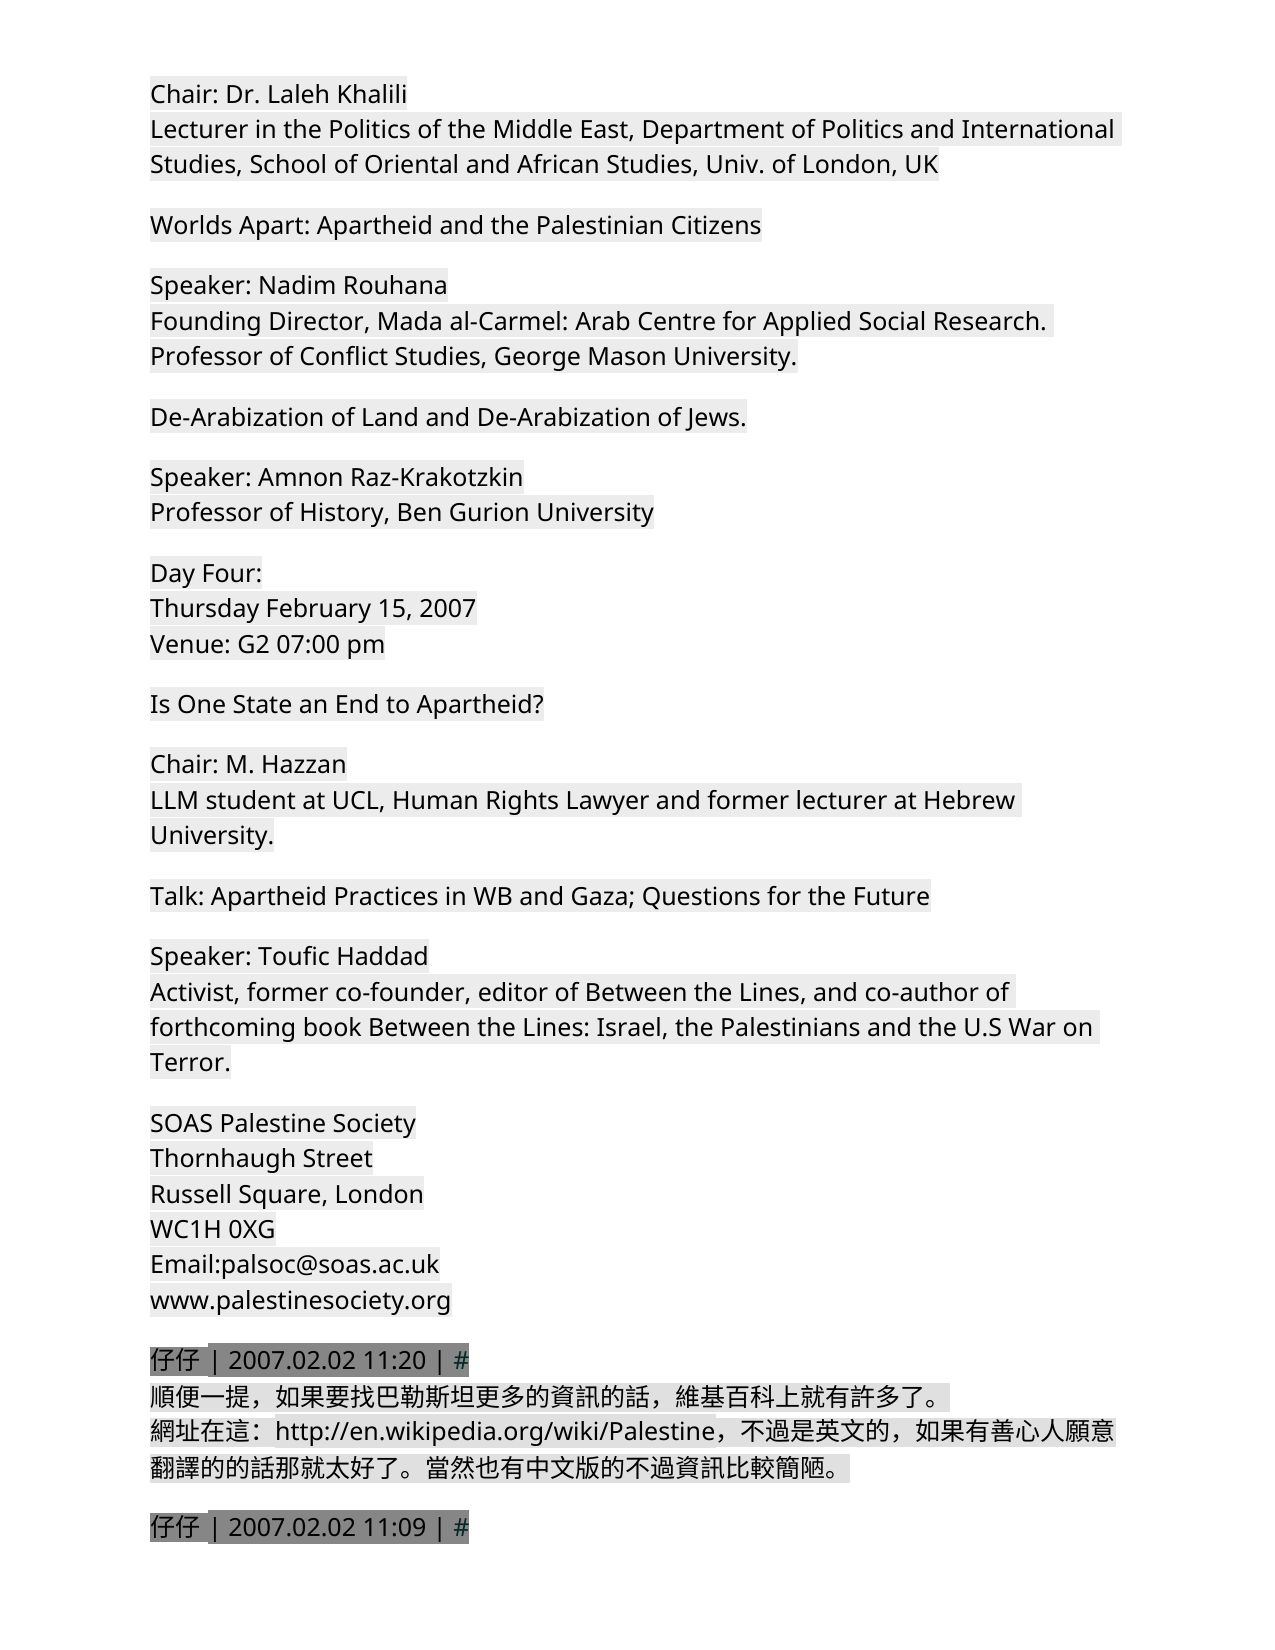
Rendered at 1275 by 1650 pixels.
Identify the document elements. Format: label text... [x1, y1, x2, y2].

text Speaker: Nadim Rouhana Founding Director, Mada al-Carmel: Arab Centre for Applied Social Research. Professor of Conflict Studies, George Mason University. [150, 267, 1125, 373]
text Chair: Dr. Laleh Khalili Lecturer in the Politics of the Middle East, Department of Politics and International Studies, School of Oriental and African Studies, Univ. of London, UK [150, 75, 1125, 181]
text Chair: M. Hazzan LLM student at UCL, Human Rights Lawyer and former lecturer at Hebrew University. [150, 746, 1125, 852]
text Is One State an End to Apartheid? [150, 685, 1125, 721]
text 仔仔 | 2007.02.02 11:20 | # [150, 1342, 1125, 1377]
text Day Four: Thursday February 15, 2007 Venue: G2 07:00 pm [150, 554, 1125, 660]
text SOAS Palestine Society Thornhaugh Street Russell Square, London WC1H 0XG Email:palsoc@soas.ac.uk www.palestinesociety.org [150, 1104, 1125, 1317]
text Speaker: Toufic Haddad Activist, former co-founder, editor of Between the Lines, and co-author of forthcoming book Between the Lines: Israel, the Palestinians and the U.S War on Terror. [150, 937, 1125, 1079]
text Talk: Apartheid Practices in WB and Gaza; Questions for the Future [150, 877, 1125, 912]
text 順便一提，如果要找巴勒斯坦更多的資訊的話，維基百科上就有許多了。 網址在這：http://en.wikipedia.org/wiki/Palestine，不過是英文的，如果有善心人願意翻譯的的話那就太好了。當然也有中文版的不過資訊比較簡陋。 [150, 1377, 1125, 1483]
text Speaker: Amnon Raz-Krakotzkin Professor of History, Ben Gurion University [150, 458, 1125, 529]
text 仔仔 | 2007.02.02 11:09 | # [150, 1508, 1125, 1544]
text Worlds Apart: Apartheid and the Palestinian Citizens [150, 206, 1125, 242]
text De-Arabization of Land and De-Arabization of Jews. [150, 398, 1125, 433]
